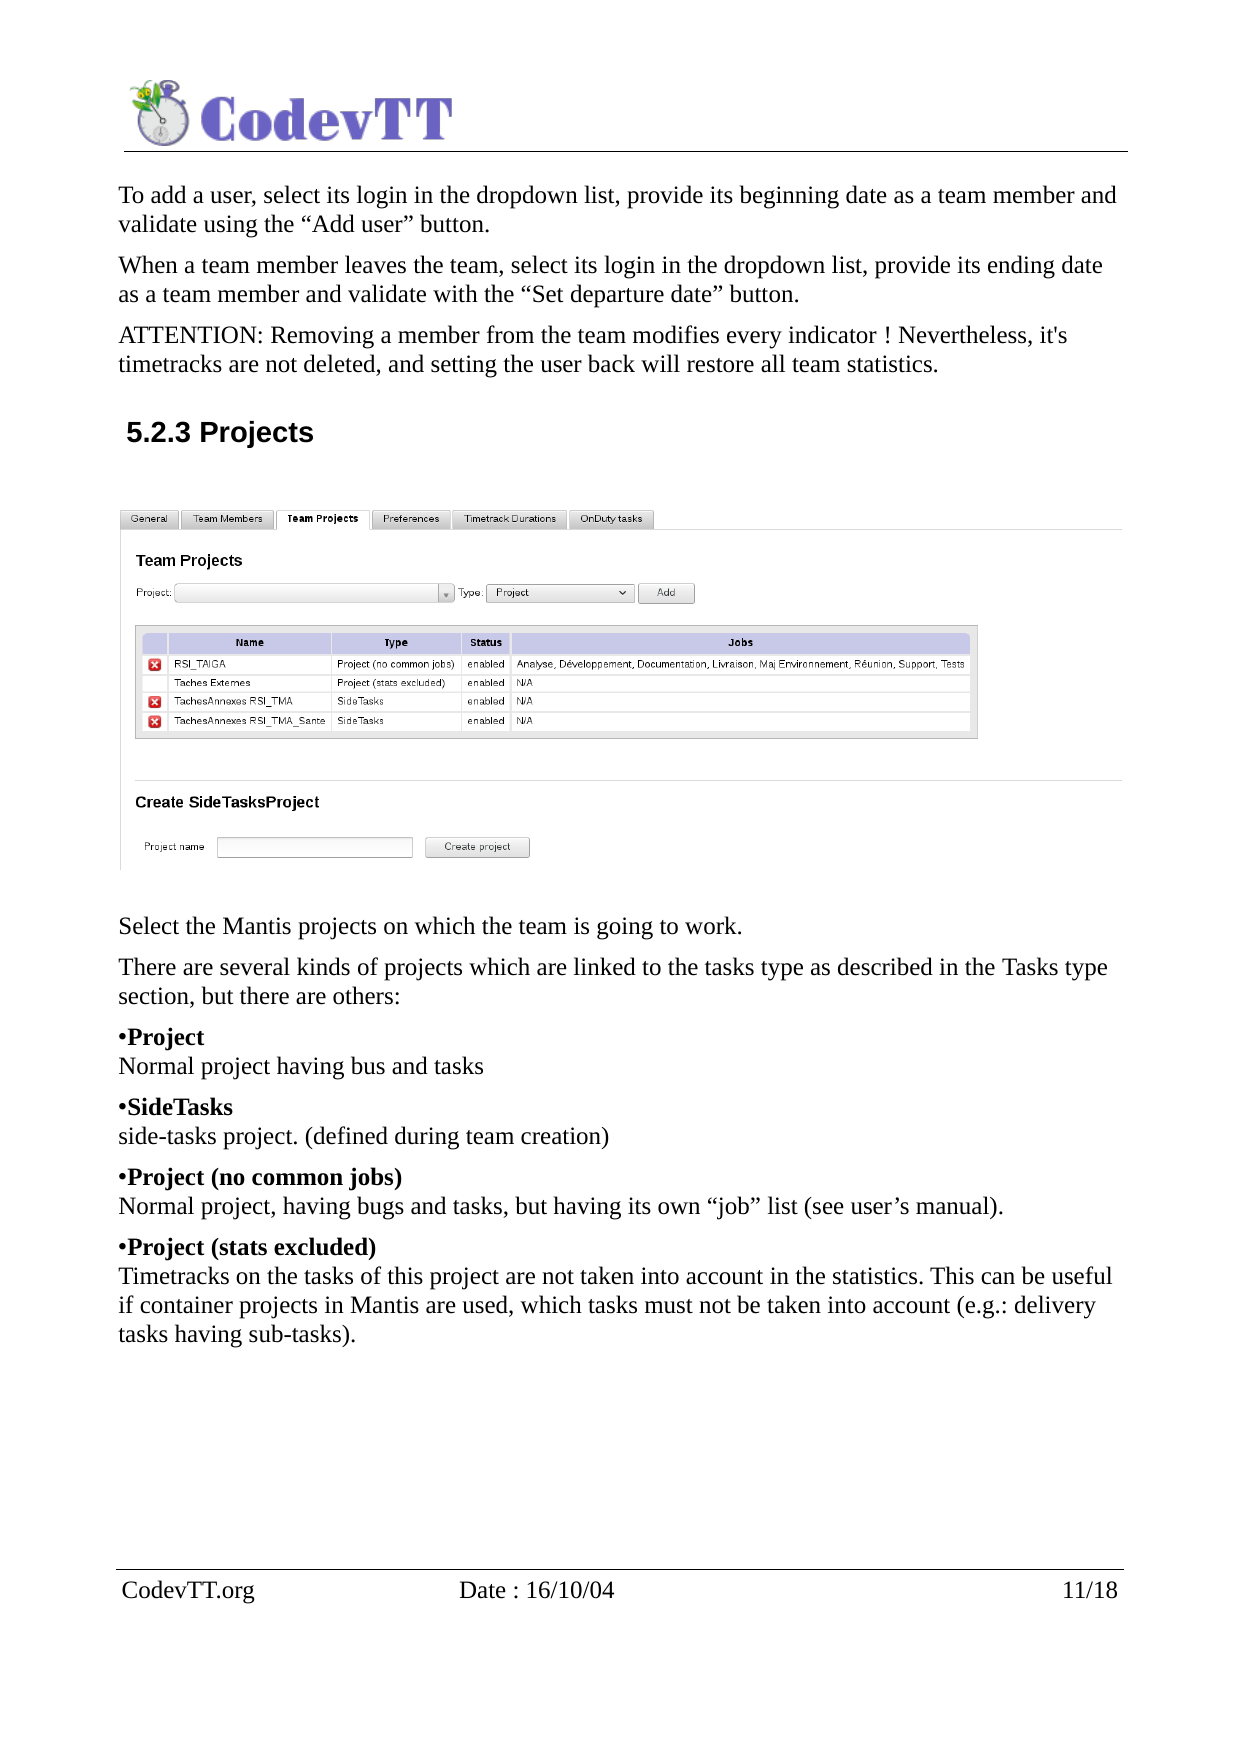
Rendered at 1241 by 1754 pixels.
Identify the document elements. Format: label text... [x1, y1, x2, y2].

text There are several kinds of projects which are linked to the tasks type as described in the Tasks type section, but there are others: [118, 952, 1122, 1010]
text ATTENTION: Removing a member from the team modifies every indicator ! Nevertheless, it's timetracks are not deleted, and setting the user back will restore all team statistics. [118, 320, 1122, 378]
list Project (stats excluded) Timetracks on the tasks of this project are not taken into account in the statistics. This can be useful if container projects in Mantis are used, which tasks must not be taken into account (e.g.: delivery tasks having sub-tasks). [118, 1232, 1122, 1347]
list Project (no common jobs) Normal project, having bugs and tasks, but having its own “job” list (see user’s manual). [118, 1162, 1122, 1220]
text Select the Mantis projects on which the team is going to work. [118, 911, 1122, 940]
subtitle Projects [118, 415, 1122, 449]
list Project Normal project having bus and tasks [118, 1022, 1122, 1080]
picture [129, 80, 453, 146]
list SideTasks side-tasks project. (defined during team creation) [118, 1092, 1122, 1150]
text To add a user, select its login in the dropdown list, provide its beginning date as a team member and validate using the “Add user” button. [118, 180, 1122, 238]
picture [118, 502, 1123, 870]
text When a team member leaves the team, select its login in the dropdown list, provide its ending date as a team member and validate with the “Set departure date” button. [118, 250, 1122, 308]
